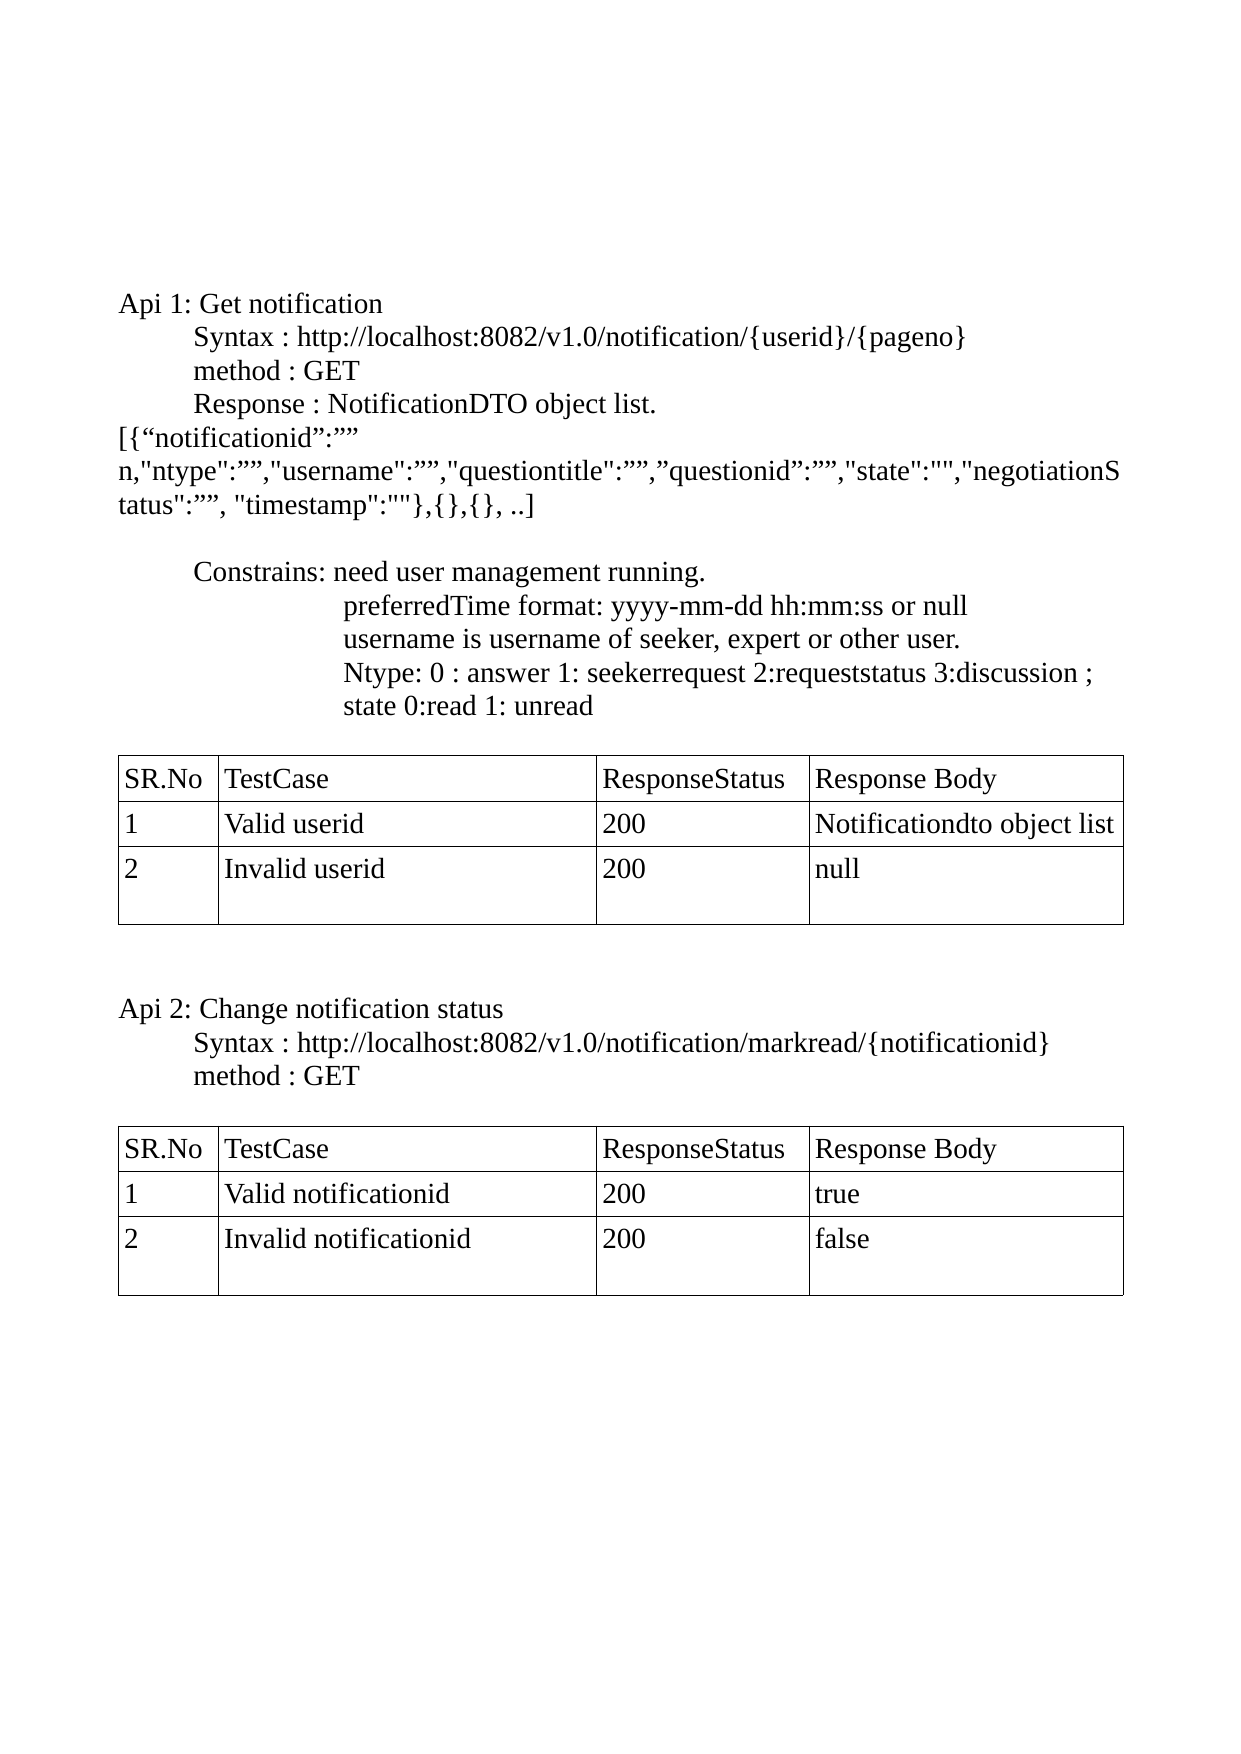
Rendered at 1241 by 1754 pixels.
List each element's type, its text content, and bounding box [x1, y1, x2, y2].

table_cell Notificationdto object list [810, 802, 1123, 846]
table_cell 200 [597, 802, 809, 846]
table_header Response Body [810, 756, 1123, 801]
table_cell 200 [597, 1172, 809, 1216]
table_cell false [810, 1217, 1123, 1294]
text Syntax : http://localhost:8082/v1.0/notification/markread/{notificationid} [118, 1025, 1122, 1058]
table_header TestCase [219, 1127, 596, 1171]
text Api 2: Change notification status [118, 991, 1122, 1025]
table_header ResponseStatus [597, 1127, 809, 1171]
table_cell true [810, 1172, 1123, 1216]
table_cell 2 [119, 1217, 218, 1294]
text Constrains: need user management running. [118, 554, 1122, 588]
text Ntype: 0 : answer 1: seekerrequest 2:requeststatus 3:discussion ; [118, 655, 1122, 688]
table_cell null [810, 847, 1123, 924]
table_cell Valid notificationid [219, 1172, 596, 1216]
text [{“notificationid”:”” n,"ntype":””,"username":””,"questiontitle":””,”questionid”:””,"state":"","negotiationStatus":””, "timestamp":""},{},{}, ..] [118, 420, 1122, 521]
table_cell Invalid userid [219, 847, 596, 924]
table_cell 1 [119, 802, 218, 846]
table_header Response Body [810, 1127, 1123, 1171]
table_header ResponseStatus [597, 756, 809, 801]
text Api 1: Get notification [118, 286, 1122, 319]
table_header SR.No [119, 756, 218, 801]
text preferredTime format: yyyy-mm-dd hh:mm:ss or null [118, 588, 1122, 621]
text Syntax : http://localhost:8082/v1.0/notification/{userid}/{pageno} [118, 319, 1122, 353]
table_header TestCase [219, 756, 596, 801]
table_cell 200 [597, 847, 809, 924]
table_header SR.No [119, 1127, 218, 1171]
text username is username of seeker, expert or other user. [118, 621, 1122, 655]
table_cell Invalid notificationid [219, 1217, 596, 1294]
table_cell 2 [119, 847, 218, 924]
table_cell 200 [597, 1217, 809, 1294]
text state 0:read 1: unread [118, 688, 1122, 722]
text method : GET [118, 1058, 1122, 1092]
table_cell 1 [119, 1172, 218, 1216]
text method : GET [118, 353, 1122, 386]
text Response : NotificationDTO object list. [118, 386, 1122, 420]
table_cell Valid userid [219, 802, 596, 846]
